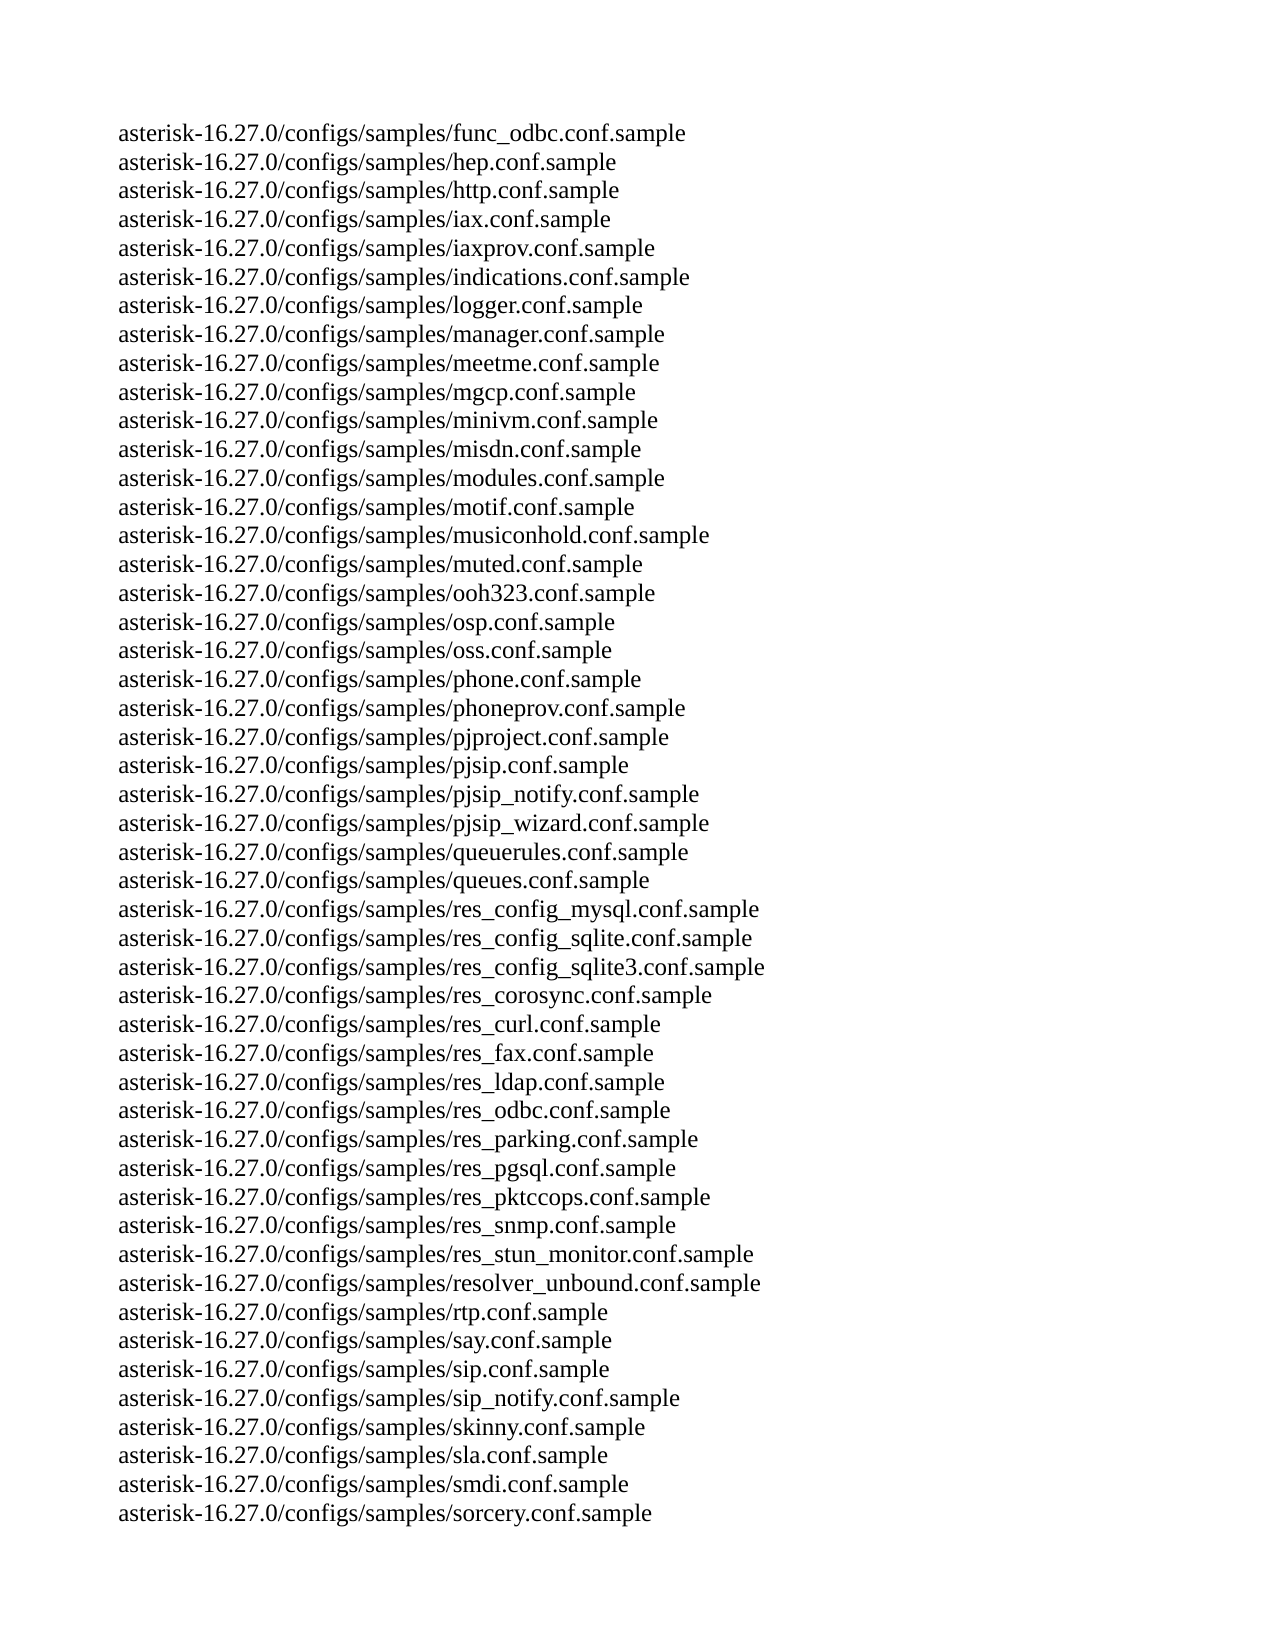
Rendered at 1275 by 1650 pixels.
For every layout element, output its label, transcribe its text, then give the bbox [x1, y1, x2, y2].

text asterisk-16.27.0/configs/samples/smdi.conf.sample [118, 1469, 1157, 1498]
text asterisk-16.27.0/configs/samples/misdn.conf.sample [118, 434, 1157, 463]
text asterisk-16.27.0/configs/samples/res_curl.conf.sample [118, 1009, 1157, 1038]
text asterisk-16.27.0/configs/samples/resolver_unbound.conf.sample [118, 1268, 1157, 1297]
text asterisk-16.27.0/configs/samples/http.conf.sample [118, 176, 1157, 204]
text asterisk-16.27.0/configs/samples/res_odbc.conf.sample [118, 1096, 1157, 1124]
text asterisk-16.27.0/configs/samples/queuerules.conf.sample [118, 837, 1157, 866]
text asterisk-16.27.0/configs/samples/res_pktccops.conf.sample [118, 1182, 1157, 1211]
text asterisk-16.27.0/configs/samples/meetme.conf.sample [118, 348, 1157, 377]
text asterisk-16.27.0/configs/samples/rtp.conf.sample [118, 1297, 1157, 1326]
text asterisk-16.27.0/configs/samples/phone.conf.sample [118, 664, 1157, 693]
text asterisk-16.27.0/configs/samples/res_config_sqlite.conf.sample [118, 923, 1157, 952]
text asterisk-16.27.0/configs/samples/sla.conf.sample [118, 1441, 1157, 1469]
text asterisk-16.27.0/configs/samples/muted.conf.sample [118, 549, 1157, 578]
text asterisk-16.27.0/configs/samples/res_stun_monitor.conf.sample [118, 1239, 1157, 1268]
text asterisk-16.27.0/configs/samples/res_pgsql.conf.sample [118, 1153, 1157, 1182]
text asterisk-16.27.0/configs/samples/res_config_sqlite3.conf.sample [118, 952, 1157, 981]
text asterisk-16.27.0/configs/samples/sip_notify.conf.sample [118, 1383, 1157, 1412]
text asterisk-16.27.0/configs/samples/iax.conf.sample [118, 204, 1157, 233]
text asterisk-16.27.0/configs/samples/func_odbc.conf.sample [118, 118, 1157, 147]
text asterisk-16.27.0/configs/samples/res_ldap.conf.sample [118, 1067, 1157, 1096]
text asterisk-16.27.0/configs/samples/motif.conf.sample [118, 492, 1157, 521]
text asterisk-16.27.0/configs/samples/res_corosync.conf.sample [118, 981, 1157, 1009]
text asterisk-16.27.0/configs/samples/minivm.conf.sample [118, 406, 1157, 434]
text asterisk-16.27.0/configs/samples/modules.conf.sample [118, 463, 1157, 492]
text asterisk-16.27.0/configs/samples/indications.conf.sample [118, 262, 1157, 291]
text asterisk-16.27.0/configs/samples/pjsip.conf.sample [118, 751, 1157, 779]
text asterisk-16.27.0/configs/samples/pjsip_wizard.conf.sample [118, 808, 1157, 837]
text asterisk-16.27.0/configs/samples/oss.conf.sample [118, 636, 1157, 664]
text asterisk-16.27.0/configs/samples/sip.conf.sample [118, 1354, 1157, 1383]
text asterisk-16.27.0/configs/samples/sorcery.conf.sample [118, 1498, 1157, 1527]
text asterisk-16.27.0/configs/samples/res_snmp.conf.sample [118, 1211, 1157, 1239]
text asterisk-16.27.0/configs/samples/musiconhold.conf.sample [118, 521, 1157, 549]
text asterisk-16.27.0/configs/samples/say.conf.sample [118, 1326, 1157, 1354]
text asterisk-16.27.0/configs/samples/manager.conf.sample [118, 319, 1157, 348]
text asterisk-16.27.0/configs/samples/ooh323.conf.sample [118, 578, 1157, 607]
text asterisk-16.27.0/configs/samples/osp.conf.sample [118, 607, 1157, 636]
text asterisk-16.27.0/configs/samples/mgcp.conf.sample [118, 377, 1157, 406]
text asterisk-16.27.0/configs/samples/hep.conf.sample [118, 147, 1157, 176]
text asterisk-16.27.0/configs/samples/res_config_mysql.conf.sample [118, 894, 1157, 923]
text asterisk-16.27.0/configs/samples/pjproject.conf.sample [118, 722, 1157, 751]
text asterisk-16.27.0/configs/samples/phoneprov.conf.sample [118, 693, 1157, 722]
text asterisk-16.27.0/configs/samples/queues.conf.sample [118, 866, 1157, 894]
text asterisk-16.27.0/configs/samples/pjsip_notify.conf.sample [118, 779, 1157, 808]
text asterisk-16.27.0/configs/samples/res_fax.conf.sample [118, 1038, 1157, 1067]
text asterisk-16.27.0/configs/samples/logger.conf.sample [118, 291, 1157, 319]
text asterisk-16.27.0/configs/samples/iaxprov.conf.sample [118, 233, 1157, 262]
text asterisk-16.27.0/configs/samples/res_parking.conf.sample [118, 1124, 1157, 1153]
text asterisk-16.27.0/configs/samples/skinny.conf.sample [118, 1412, 1157, 1441]
